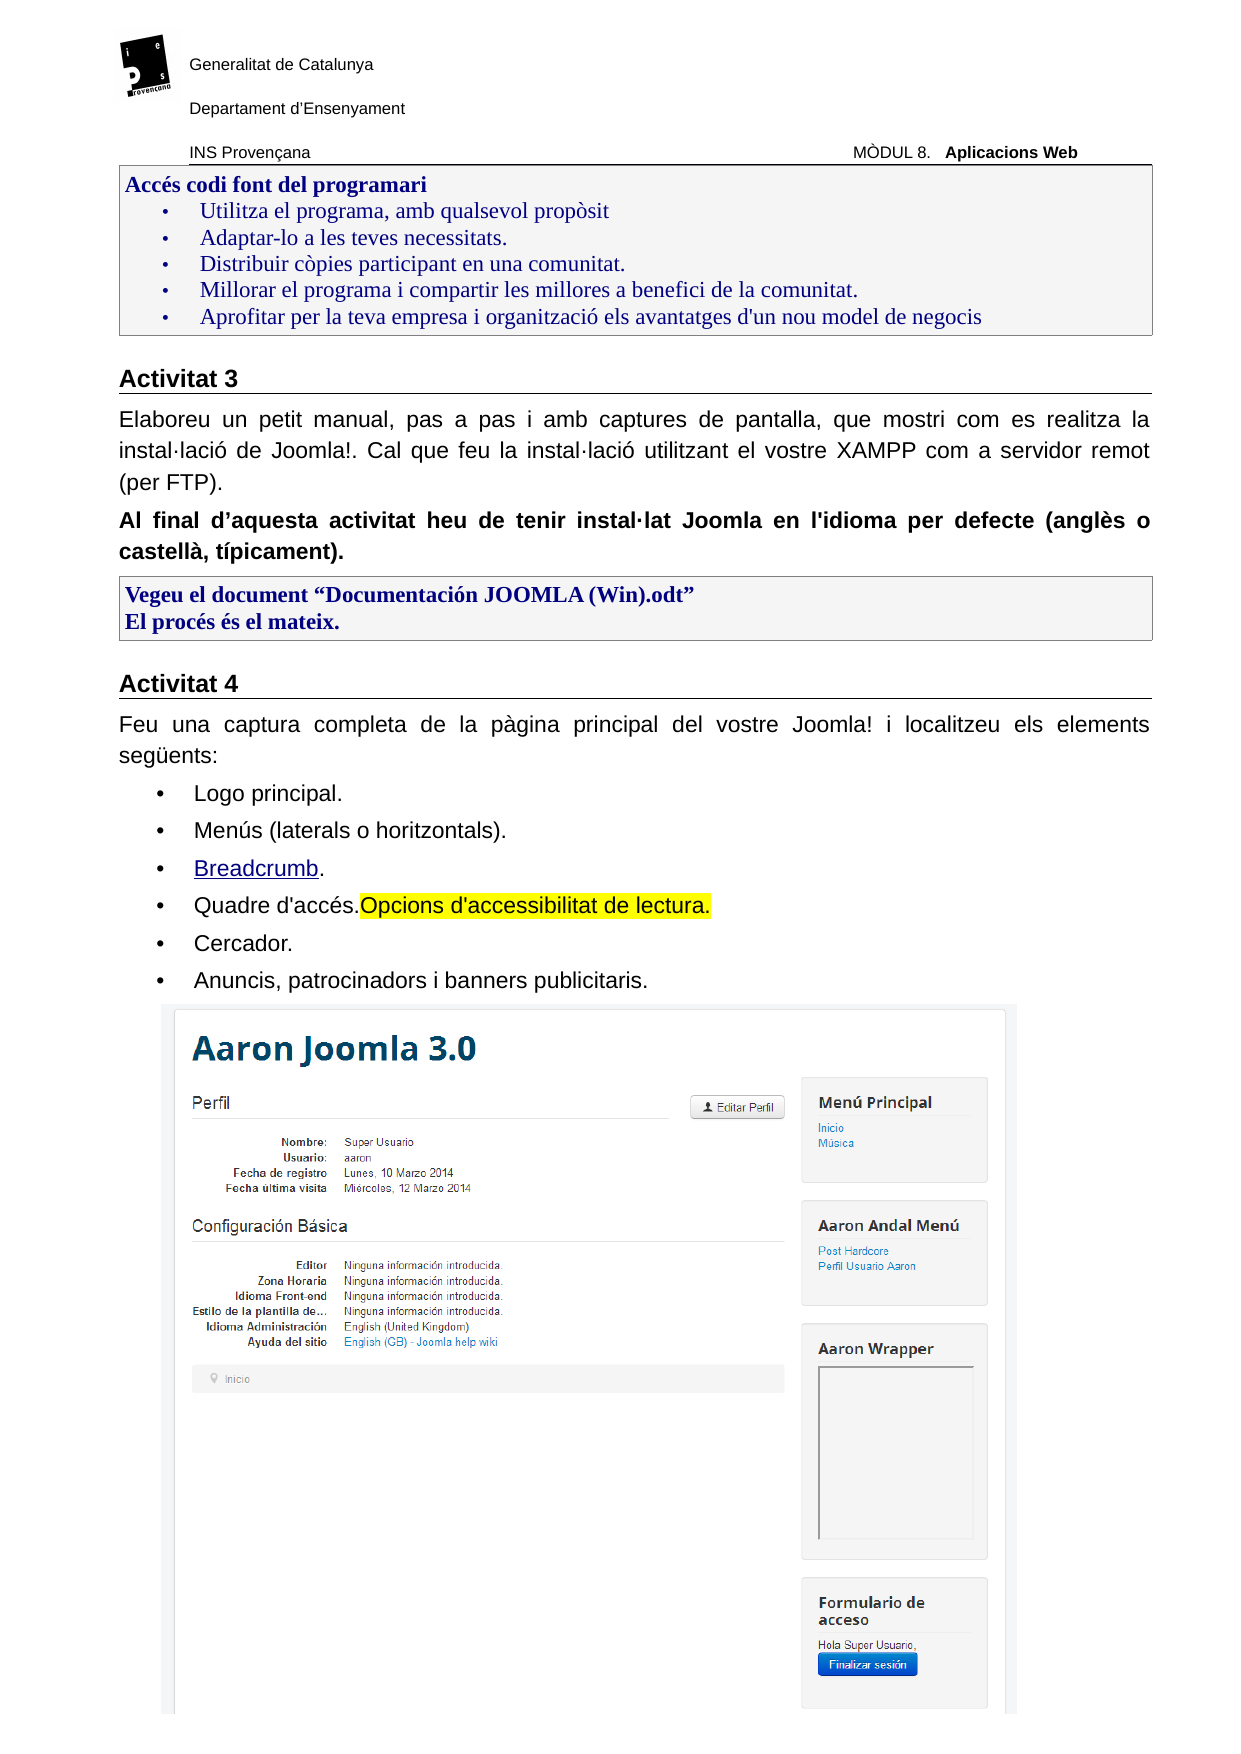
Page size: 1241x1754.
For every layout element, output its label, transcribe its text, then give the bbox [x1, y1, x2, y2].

list Logo principal. [156, 780, 1152, 806]
list Breadcrumb. [156, 855, 1152, 881]
subtitle Activitat 4 [119, 669, 1152, 698]
subtitle Activitat 3 [119, 364, 1152, 393]
text Feu una captura completa de la pàgina principal del vostre Joomla! i localitzeu els elements següents: [119, 711, 1152, 769]
text Elaboreu un petit manual, pas a pas i amb captures de pantalla, que mostri com es realitza la instal·lació de Joomla!. Cal que feu la instal·lació utilitzant el vostre XAMPP com a servidor remot (per FTP). [119, 406, 1152, 495]
text Al final d’aquesta activitat heu de tenir instal·lat Joomla en l'idioma per defecte (anglès o castellà, típicament). [119, 507, 1152, 564]
picture [160, 1004, 1017, 1714]
table_header Accés codi font del programari Utilitza el programa, amb qualsevol propòsit Adaptar-lo a les teves necessitats. Distribuir còpies participant en una comunitat. Millorar el programa i compartir les millores a benefici de la comunitat. Aprofitar per la teva empresa i organització els avantatges d'un nou model de negocis [120, 166, 1152, 335]
list Quadre d'accés.Opcions d'accessibilitat de lectura. [156, 892, 1152, 919]
list Cercador. [156, 930, 1152, 956]
table_header Vegeu el document “Documentación JOOMLA (Win).odt” El procés és el mateix. [120, 577, 1152, 640]
picture [114, 28, 181, 102]
list Menús (laterals o horitzontals). [156, 817, 1152, 844]
list Anuncis, patrocinadors i banners publicitaris. [156, 967, 1152, 994]
